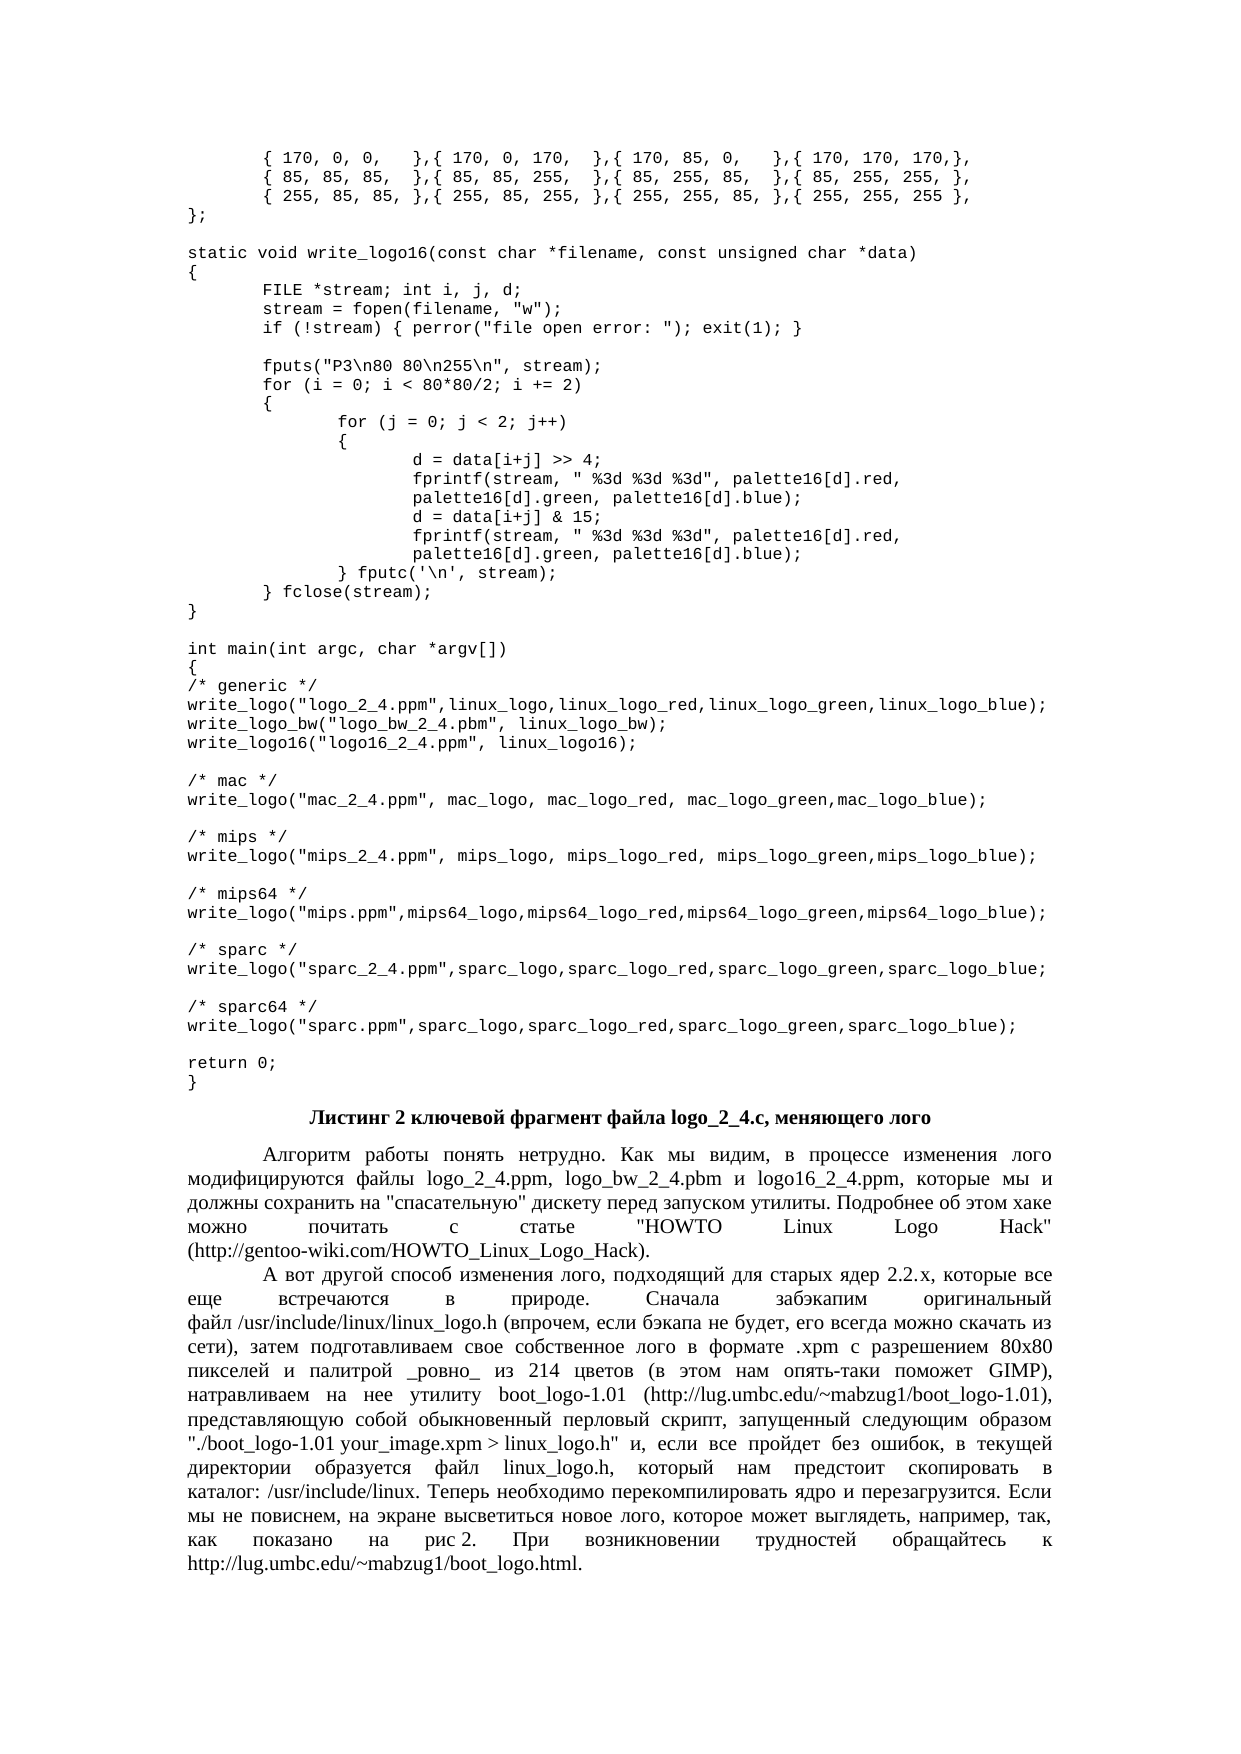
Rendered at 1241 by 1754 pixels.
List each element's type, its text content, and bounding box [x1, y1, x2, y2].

text write_logo("sparc_2_4.ppm",sparc_logo,sparc_logo_red,sparc_logo_green,sparc_logo_blue; [187, 961, 1053, 979]
text /* mips64 */ [187, 885, 1053, 904]
text /* generic */ [187, 678, 1053, 697]
text { [187, 659, 1053, 678]
text fprintf(stream, " %3d %3d %3d", palette16[d].red, [187, 527, 1053, 546]
text fputs("P3\n80 80\n255\n", stream); [187, 357, 1053, 376]
text } [187, 1074, 1053, 1093]
text d = data[i+j] >> 4; [187, 452, 1053, 471]
text stream = fopen(filename, "w"); [187, 301, 1053, 320]
text static void write_logo16(const char *filename, const unsigned char *data) [187, 244, 1053, 263]
text FILE *stream; int i, j, d; [187, 282, 1053, 301]
text if (!stream) { perror("file open error: "); exit(1); } [187, 320, 1053, 338]
text { 170, 0, 0, },{ 170, 0, 170, },{ 170, 85, 0, },{ 170, 170, 170,}, [187, 150, 1053, 169]
text } fclose(stream); [187, 584, 1053, 602]
text { 255, 85, 85, },{ 255, 85, 255, },{ 255, 255, 85, },{ 255, 255, 255 }, [187, 188, 1053, 207]
text } fputc('\n', stream); [187, 565, 1053, 584]
text { [187, 263, 1053, 282]
text write_logo("mips.ppm",mips64_logo,mips64_logo_red,mips64_logo_green,mips64_logo_blue); [187, 904, 1053, 923]
text for (i = 0; i < 80*80/2; i += 2) [187, 376, 1053, 395]
text { [187, 433, 1053, 452]
text /* sparc64 */ [187, 998, 1053, 1017]
text write_logo_bw("logo_bw_2_4.pbm", linux_logo_bw); [187, 716, 1053, 734]
text { [187, 395, 1053, 414]
text write_logo16("logo16_2_4.ppm", linux_logo16); [187, 734, 1053, 753]
text Алгоритм работы понять нетрудно. Как мы видим, в процессе изменения лого модифицируются файлы logo_2_4.ppm, logo_bw_2_4.pbm и logo16_2_4.ppm, которые мы и должны сохранить на "спасательную" дискету перед запуском утилиты. Подробнее об этом хаке можно почитать с статье "HOWTO Linux Logo Hack" (http://gentoo-wiki.com/HOWTO_Linux_Logo_Hack). [187, 1142, 1053, 1262]
text Листинг 2 ключевой фрагмент файла logo_2_4.c, меняющего лого [187, 1105, 1053, 1129]
text write_logo("logo_2_4.ppm",linux_logo,linux_logo_red,linux_logo_green,linux_logo_blue); [187, 697, 1053, 716]
text d = data[i+j] & 15; [187, 508, 1053, 527]
text { 85, 85, 85, },{ 85, 85, 255, },{ 85, 255, 85, },{ 85, 255, 255, }, [187, 169, 1053, 188]
text write_logo("mac_2_4.ppm", mac_logo, mac_logo_red, mac_logo_green,mac_logo_blue); [187, 791, 1053, 810]
text write_logo("mips_2_4.ppm", mips_logo, mips_logo_red, mips_logo_green,mips_logo_blue); [187, 848, 1053, 866]
text return 0; [187, 1055, 1053, 1074]
text palette16[d].green, palette16[d].blue); [187, 489, 1053, 508]
text /* sparc */ [187, 942, 1053, 961]
text fprintf(stream, " %3d %3d %3d", palette16[d].red, [187, 471, 1053, 489]
text }; [187, 207, 1053, 225]
text write_logo("sparc.ppm",sparc_logo,sparc_logo_red,sparc_logo_green,sparc_logo_blue); [187, 1017, 1053, 1036]
text palette16[d].green, palette16[d].blue); [187, 546, 1053, 565]
text } [187, 602, 1053, 621]
text for (j = 0; j < 2; j++) [187, 414, 1053, 433]
text А вот другой способ изменения лого, подходящий для старых ядер 2.2.x, которые все еще встречаются в природе. Сначала забэкапим оригинальный файл /usr/include/linux/linux_logo.h (впрочем, если бэкапа не будет, его всегда можно скачать из сети), затем подготавливаем свое собственное лого в формате .xpm с разрешением 80х80 пикселей и палитрой _ровно_ из 214 цветов (в этом нам опять-таки поможет GIMP), натравливаем на нее утилиту boot_logo-1.01 (http://lug.umbc.edu/~mabzug1/boot_logo-1.01), представляющую собой обыкновенный перловый скрипт, запущенный следующим образом "./boot_logo‑1.01 your_image.xpm > linux_logo.h" и, если все пройдет без ошибок, в текущей директории образуется файл linux_logo.h, который нам предстоит скопировать в каталог: /usr/include/linux. Теперь необходимо перекомпилировать ядро и перезагрузится. Если мы не повиснем, на экране высветиться новое лого, которое может выглядеть, например, так, как показано на рис 2. При возникновении трудностей обращайтесь к http://lug.umbc.edu/~mabzug1/boot_logo.html. [187, 1262, 1053, 1575]
text int main(int argc, char *argv[]) [187, 640, 1053, 659]
text /* mac */ [187, 772, 1053, 791]
text /* mips */ [187, 829, 1053, 848]
